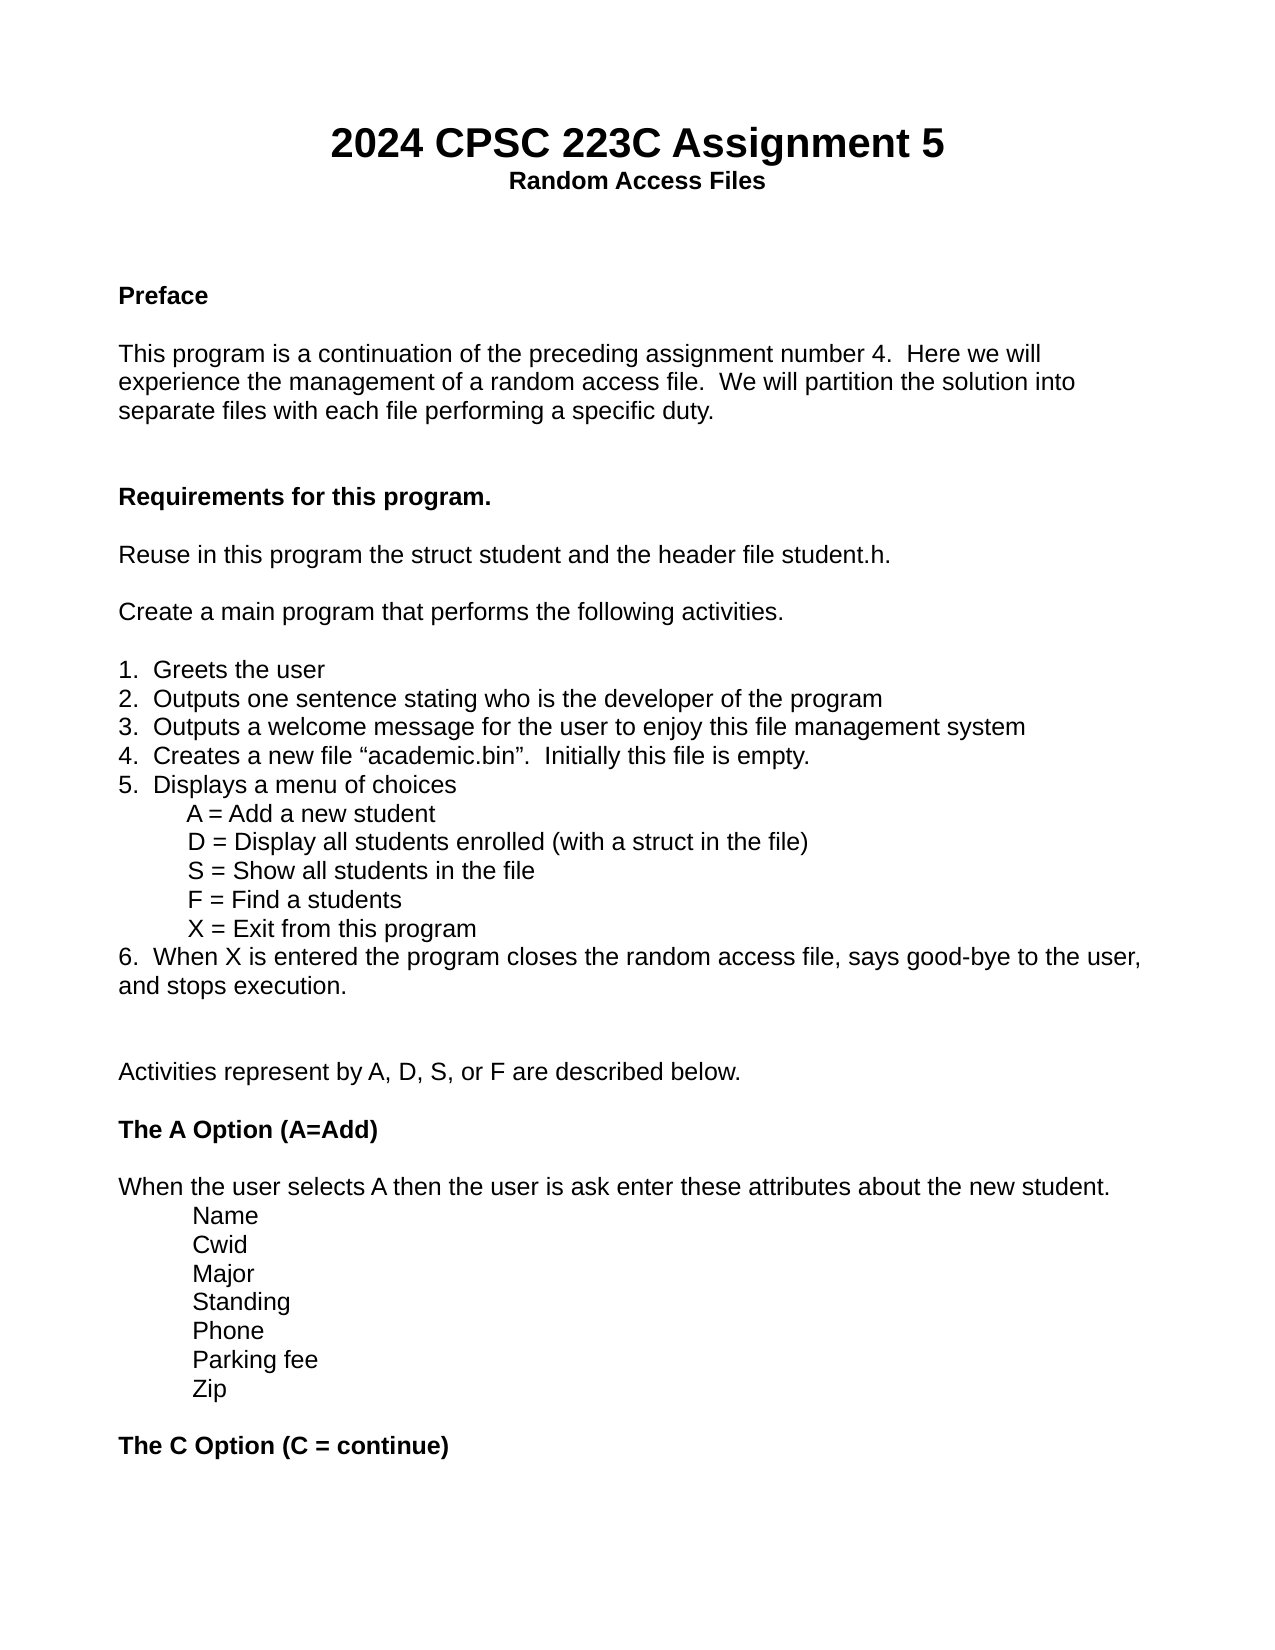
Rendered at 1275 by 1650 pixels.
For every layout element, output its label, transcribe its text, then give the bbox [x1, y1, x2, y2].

text 2. Outputs one sentence stating who is the developer of the program [118, 683, 1157, 712]
text S = Show all students in the file [118, 856, 1157, 885]
text Zip [118, 1373, 1157, 1402]
text 4. Creates a new file “academic.bin”. Initially this file is empty. [118, 741, 1157, 770]
text The C Option (C = continue) [118, 1431, 1157, 1460]
text The A Option (A=Add) [118, 1115, 1157, 1143]
text Major [118, 1258, 1157, 1287]
text Preface [118, 281, 1157, 310]
text Parking fee [118, 1345, 1157, 1373]
text Reuse in this program the struct student and the header file student.h. [118, 540, 1157, 568]
text Phone [118, 1316, 1157, 1345]
text F = Find a students [118, 885, 1157, 913]
text Standing [118, 1287, 1157, 1316]
text 5. Displays a menu of choices [118, 770, 1157, 798]
text Activities represent by A, D, S, or F are described below. [118, 1057, 1157, 1086]
text 3. Outputs a welcome message for the user to enjoy this file management system [118, 712, 1157, 741]
text Requirements for this program. [118, 482, 1157, 511]
text X = Exit from this program [118, 913, 1157, 942]
text 1. Greets the user [118, 655, 1157, 683]
text When the user selects A then the user is ask enter these attributes about the new student. [118, 1172, 1157, 1201]
text Random Access Files [118, 166, 1157, 195]
text 6. When X is entered the program closes the random access file, says good-bye to the user, and stops execution. [118, 942, 1157, 1000]
text Cwid [118, 1230, 1157, 1258]
text Create a main program that performs the following activities. [118, 597, 1157, 626]
text Name [118, 1201, 1157, 1230]
text This program is a continuation of the preceding assignment number 4. Here we will experience the management of a random access file. We will partition the solution into separate files with each file performing a specific duty. [118, 338, 1157, 425]
text D = Display all students enrolled (with a struct in the file) [118, 827, 1157, 856]
text A = Add a new student [118, 798, 1157, 827]
text 2024 CPSC 223C Assignment 5 [118, 118, 1157, 166]
